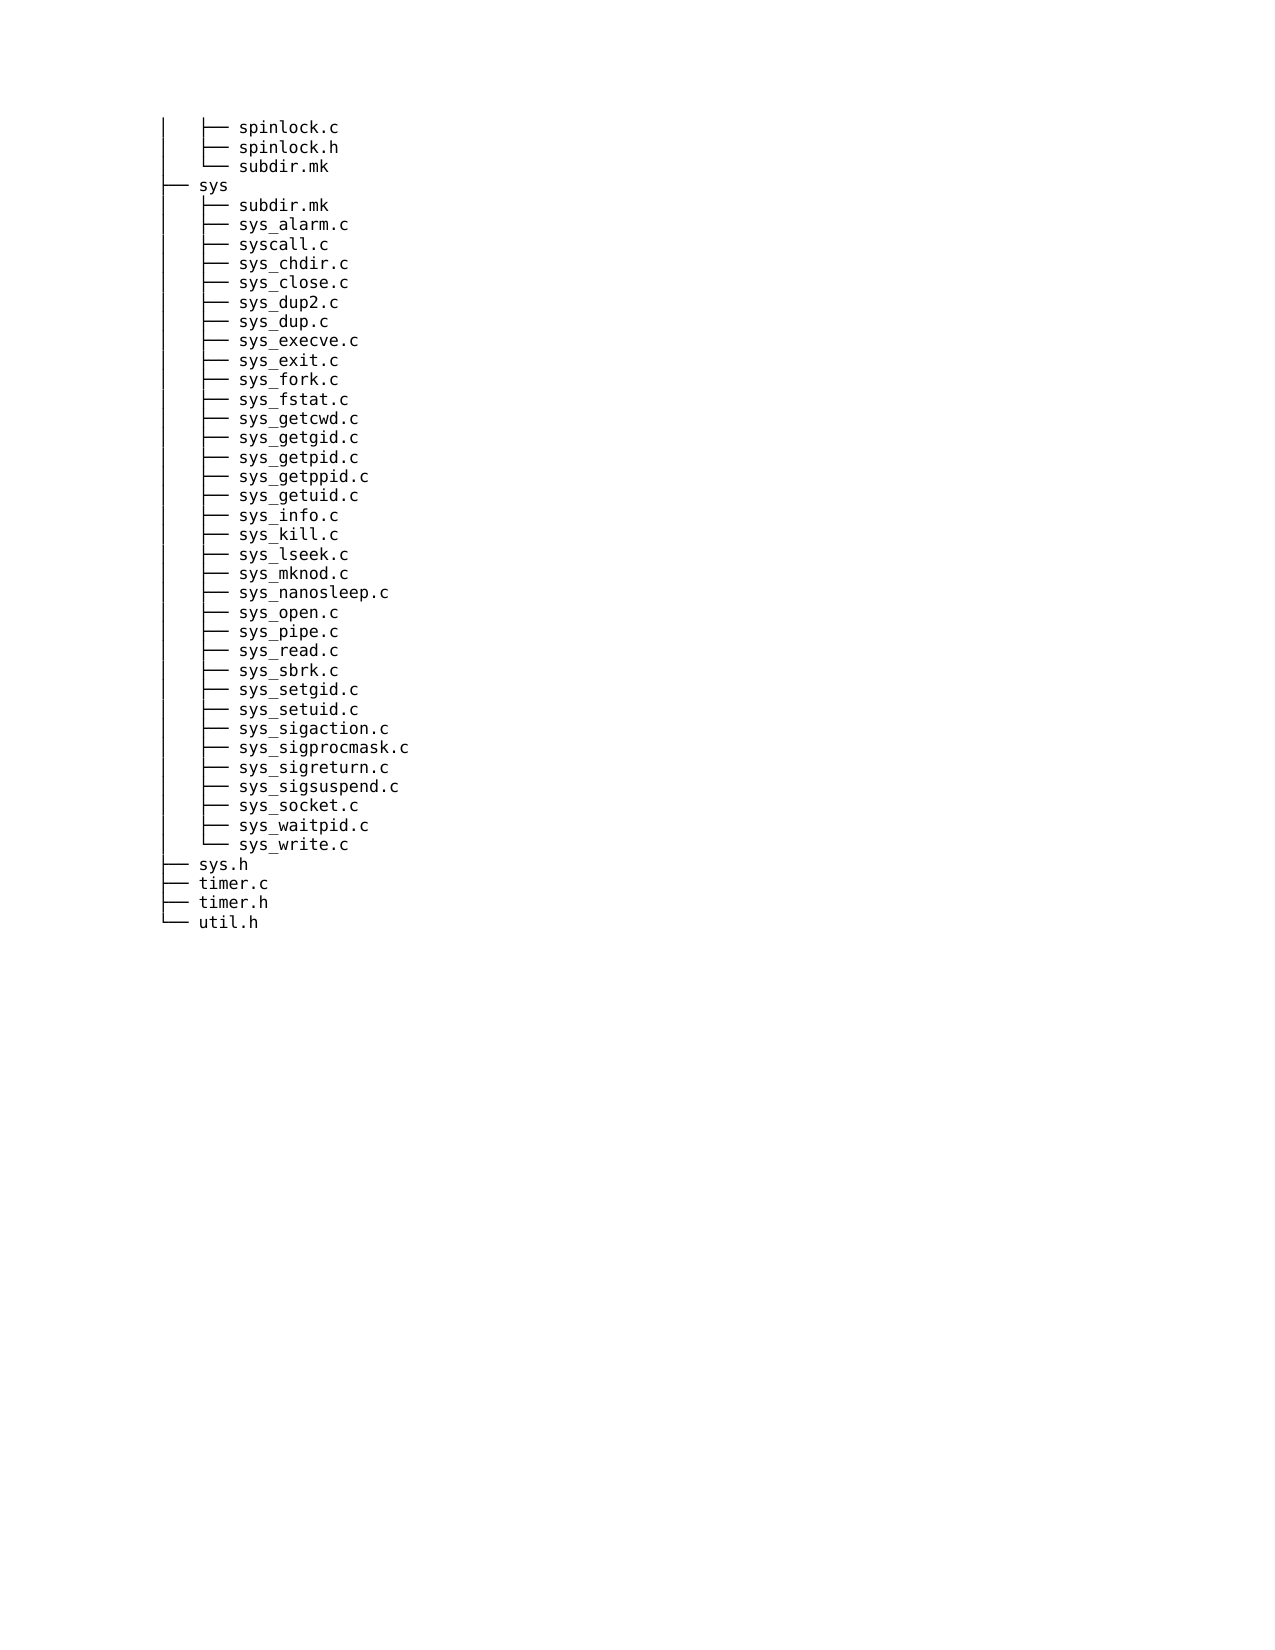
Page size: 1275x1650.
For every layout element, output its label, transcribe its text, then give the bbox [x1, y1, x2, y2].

text │ ├── sys_dup2.c [204, 292, 1157, 312]
text │ ├── sys_nanosleep.c [204, 583, 1157, 602]
text │ ├── sys_close.c [118, 273, 162, 292]
text │ ├── sys_exit.c [204, 351, 1157, 370]
text ├── timer.c [164, 874, 1157, 893]
text │ ├── sys_kill.c [118, 525, 162, 544]
text │ ├── sys_read.c [204, 641, 1157, 661]
text │ ├── sys_setuid.c [204, 699, 1157, 719]
text ├── timer.c [118, 874, 162, 893]
text │ ├── sys_getcwd.c [164, 409, 202, 428]
text │ ├── sys_sigreturn.c [204, 757, 1157, 777]
text └── util.h [118, 912, 1157, 932]
text │ ├── sys_setgid.c [204, 680, 1157, 699]
text │ ├── sys_sbrk.c [204, 661, 1157, 680]
text │ ├── sys_fork.c [118, 370, 162, 389]
text │ └── subdir.mk [118, 157, 162, 176]
text │ ├── sys_socket.c [118, 796, 162, 816]
text ├── timer.h [118, 893, 162, 912]
text │ ├── subdir.mk [204, 196, 1157, 215]
text │ ├── spinlock.c [204, 118, 1157, 137]
text │ ├── syscall.c [204, 234, 1157, 254]
text │ ├── sys_close.c [164, 273, 202, 292]
text │ ├── sys_mknod.c [204, 564, 1157, 583]
text │ ├── sys_sigprocmask.c [204, 738, 1157, 757]
text │ ├── sys_fstat.c [164, 389, 202, 409]
text │ ├── sys_setgid.c [118, 680, 162, 699]
text │ ├── sys_dup.c [164, 312, 202, 331]
text │ ├── sys_dup2.c [118, 292, 162, 312]
text │ ├── sys_sigprocmask.c [118, 738, 162, 757]
text │ ├── subdir.mk [164, 196, 202, 215]
text │ ├── sys_getgid.c [164, 428, 202, 447]
text │ ├── sys_socket.c [204, 796, 1157, 816]
text │ ├── sys_info.c [204, 506, 1157, 525]
text │ ├── sys_dup.c [204, 312, 1157, 331]
text │ ├── sys_pipe.c [118, 622, 162, 641]
text │ ├── sys_sigaction.c [118, 719, 162, 738]
text │ ├── sys_open.c [118, 602, 162, 622]
text │ ├── syscall.c [118, 234, 162, 254]
text │ └── subdir.mk [164, 157, 1157, 176]
text │ ├── sys_sigprocmask.c [164, 738, 202, 757]
text ├── sys [164, 176, 1157, 196]
text │ ├── sys_fork.c [204, 370, 1157, 389]
text │ ├── sys_pipe.c [164, 622, 202, 641]
text │ └── sys_write.c [118, 835, 162, 854]
text │ ├── sys_sigreturn.c [164, 757, 202, 777]
text │ ├── syscall.c [164, 234, 202, 254]
text │ ├── sys_getpid.c [204, 447, 1157, 467]
text │ ├── sys_fstat.c [118, 389, 162, 409]
text │ ├── sys_waitpid.c [118, 816, 162, 835]
text │ ├── sys_read.c [118, 641, 162, 661]
text │ ├── sys_setuid.c [164, 699, 202, 719]
text │ ├── sys_getppid.c [204, 467, 1157, 486]
text │ ├── sys_execve.c [118, 331, 162, 351]
text │ ├── sys_dup.c [118, 312, 162, 331]
text │ ├── sys_waitpid.c [164, 816, 202, 835]
text │ ├── sys_nanosleep.c [164, 583, 202, 602]
text │ ├── sys_chdir.c [164, 254, 202, 273]
text │ └── sys_write.c [164, 835, 1157, 854]
text │ ├── sys_setgid.c [164, 680, 202, 699]
text │ ├── sys_dup2.c [164, 292, 202, 312]
text │ ├── sys_getuid.c [204, 486, 1157, 506]
text │ ├── sys_mknod.c [164, 564, 202, 583]
text │ ├── sys_chdir.c [118, 254, 162, 273]
text │ ├── sys_execve.c [164, 331, 202, 351]
text │ ├── sys_sbrk.c [164, 661, 202, 680]
text │ ├── sys_info.c [118, 506, 162, 525]
text │ ├── sys_sigsuspend.c [164, 777, 202, 796]
text │ ├── sys_execve.c [204, 331, 1157, 351]
text │ ├── sys_setuid.c [118, 699, 162, 719]
text ├── timer.h [164, 893, 1157, 912]
text │ ├── sys_kill.c [204, 525, 1157, 544]
text │ ├── spinlock.c [164, 118, 202, 137]
text │ ├── sys_getuid.c [118, 486, 162, 506]
text │ ├── sys_kill.c [164, 525, 202, 544]
text │ ├── sys_open.c [204, 602, 1157, 622]
text │ ├── sys_getppid.c [118, 467, 162, 486]
text │ ├── spinlock.h [164, 137, 202, 157]
text │ ├── sys_sigaction.c [204, 719, 1157, 738]
text │ ├── spinlock.h [204, 137, 1157, 157]
text │ ├── sys_exit.c [118, 351, 162, 370]
text ├── sys.h [164, 854, 1157, 874]
text │ ├── spinlock.c [118, 118, 162, 137]
text │ ├── sys_close.c [204, 273, 1157, 292]
text │ ├── sys_sigsuspend.c [118, 777, 162, 796]
text │ ├── sys_waitpid.c [204, 816, 1157, 835]
text │ ├── sys_lseek.c [164, 544, 202, 564]
text │ ├── sys_getppid.c [164, 467, 202, 486]
text │ ├── sys_read.c [164, 641, 202, 661]
text │ ├── sys_fork.c [164, 370, 202, 389]
text │ ├── sys_info.c [164, 506, 202, 525]
text │ ├── sys_getcwd.c [118, 409, 162, 428]
text │ ├── sys_mknod.c [118, 564, 162, 583]
text │ ├── sys_lseek.c [204, 544, 1157, 564]
text │ ├── sys_alarm.c [118, 215, 162, 234]
text │ ├── sys_sigsuspend.c [204, 777, 1157, 796]
text │ ├── sys_getcwd.c [204, 409, 1157, 428]
text │ ├── sys_getpid.c [164, 447, 202, 467]
text │ ├── sys_nanosleep.c [118, 583, 162, 602]
text │ ├── sys_sbrk.c [118, 661, 162, 680]
text │ ├── subdir.mk [118, 196, 162, 215]
text │ ├── sys_fstat.c [204, 389, 1157, 409]
text │ ├── sys_getgid.c [204, 428, 1157, 447]
text ├── sys [118, 176, 162, 196]
text │ ├── sys_getgid.c [118, 428, 162, 447]
text │ ├── sys_alarm.c [164, 215, 202, 234]
text │ ├── sys_open.c [164, 602, 202, 622]
text │ ├── sys_exit.c [164, 351, 202, 370]
text │ ├── sys_sigaction.c [164, 719, 202, 738]
text │ ├── sys_getpid.c [118, 447, 162, 467]
text │ ├── sys_getuid.c [164, 486, 202, 506]
text │ ├── sys_sigreturn.c [118, 757, 162, 777]
text │ ├── sys_lseek.c [118, 544, 162, 564]
text │ ├── sys_pipe.c [204, 622, 1157, 641]
text │ ├── sys_socket.c [164, 796, 202, 816]
text │ ├── sys_chdir.c [204, 254, 1157, 273]
text │ ├── sys_alarm.c [204, 215, 1157, 234]
text │ ├── spinlock.h [118, 137, 162, 157]
text ├── sys.h [118, 854, 162, 874]
